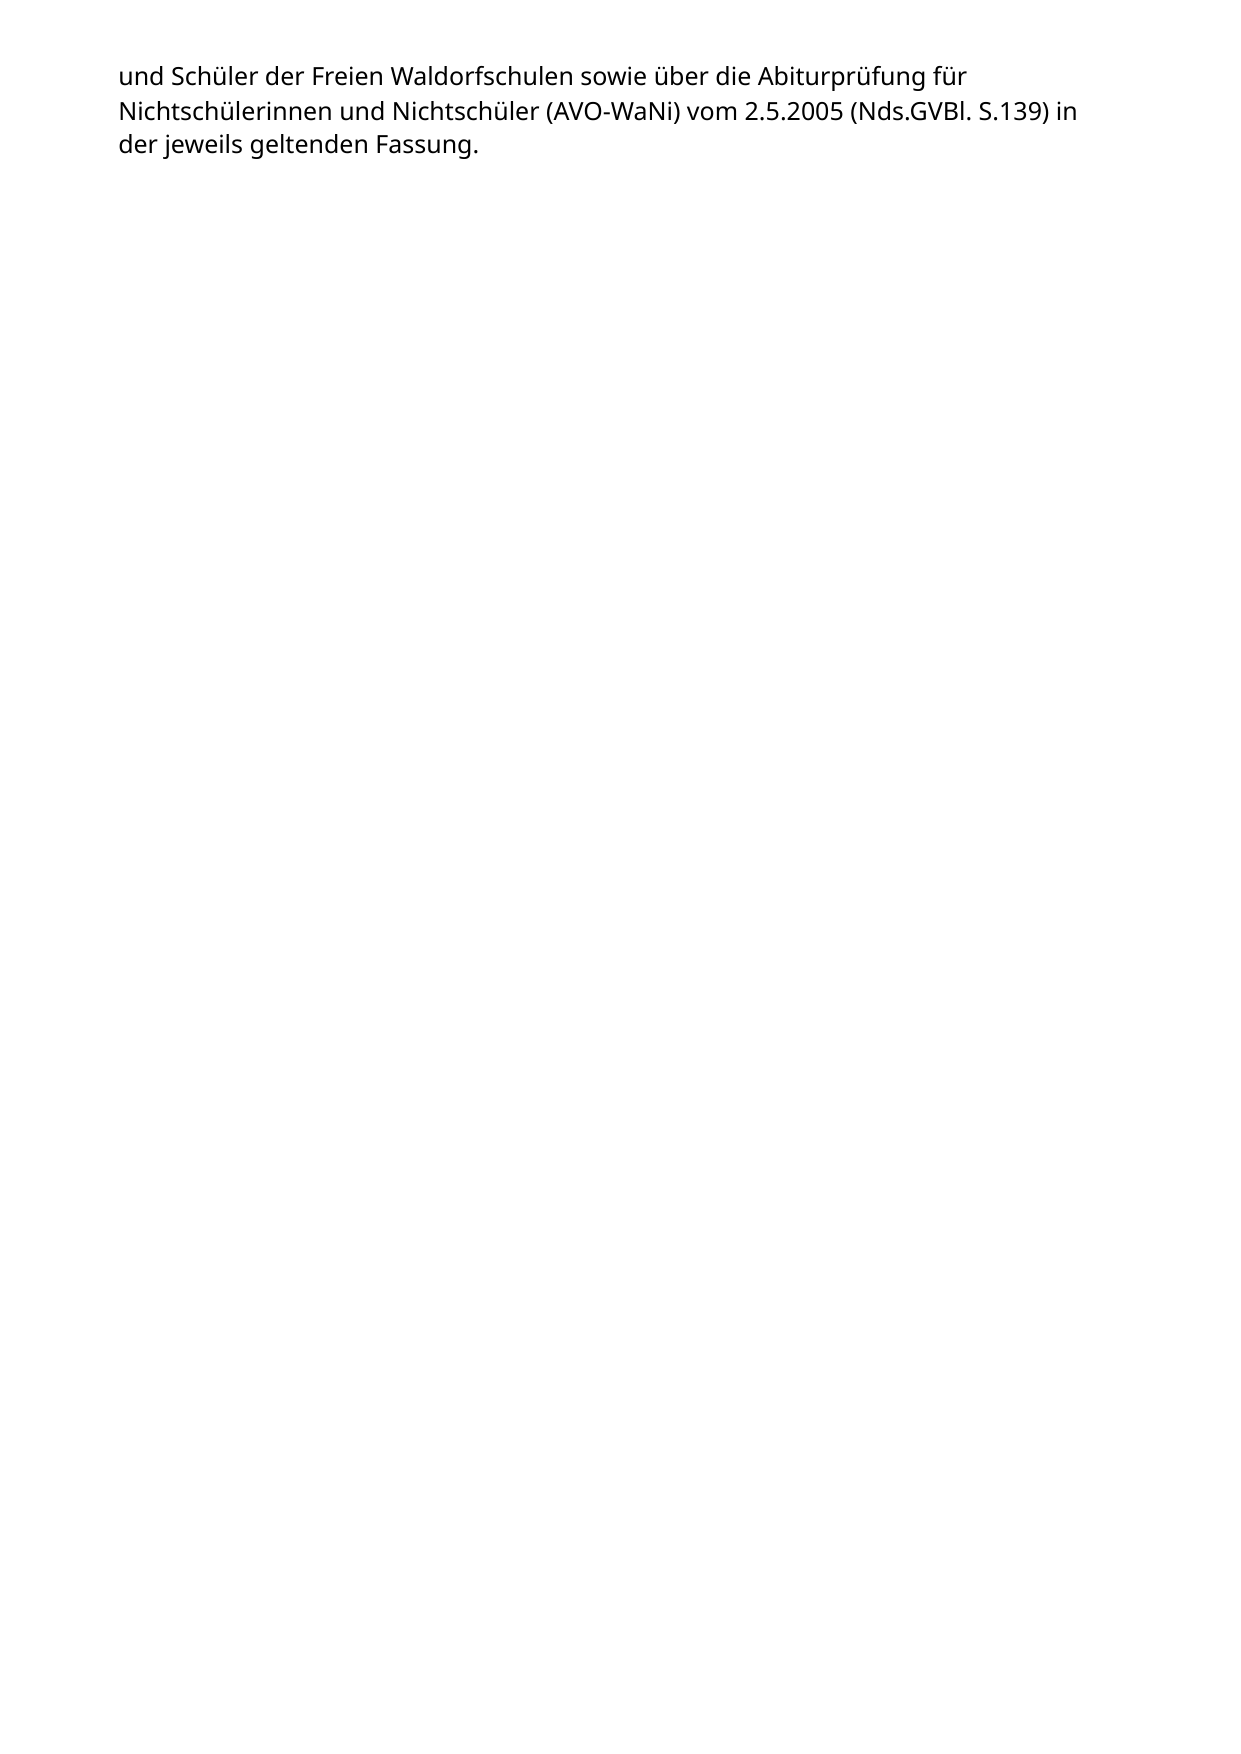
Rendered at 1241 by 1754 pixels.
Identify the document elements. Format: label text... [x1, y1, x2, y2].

text und Schüler der Freien Waldorfschulen sowie über die Abiturprüfung für Nichtschülerinnen und Nichtschüler (AVO-WaNi) vom 2.5.2005 (Nds.GVBl. S.139) in der jeweils geltenden Fassung. [118, 59, 1122, 161]
